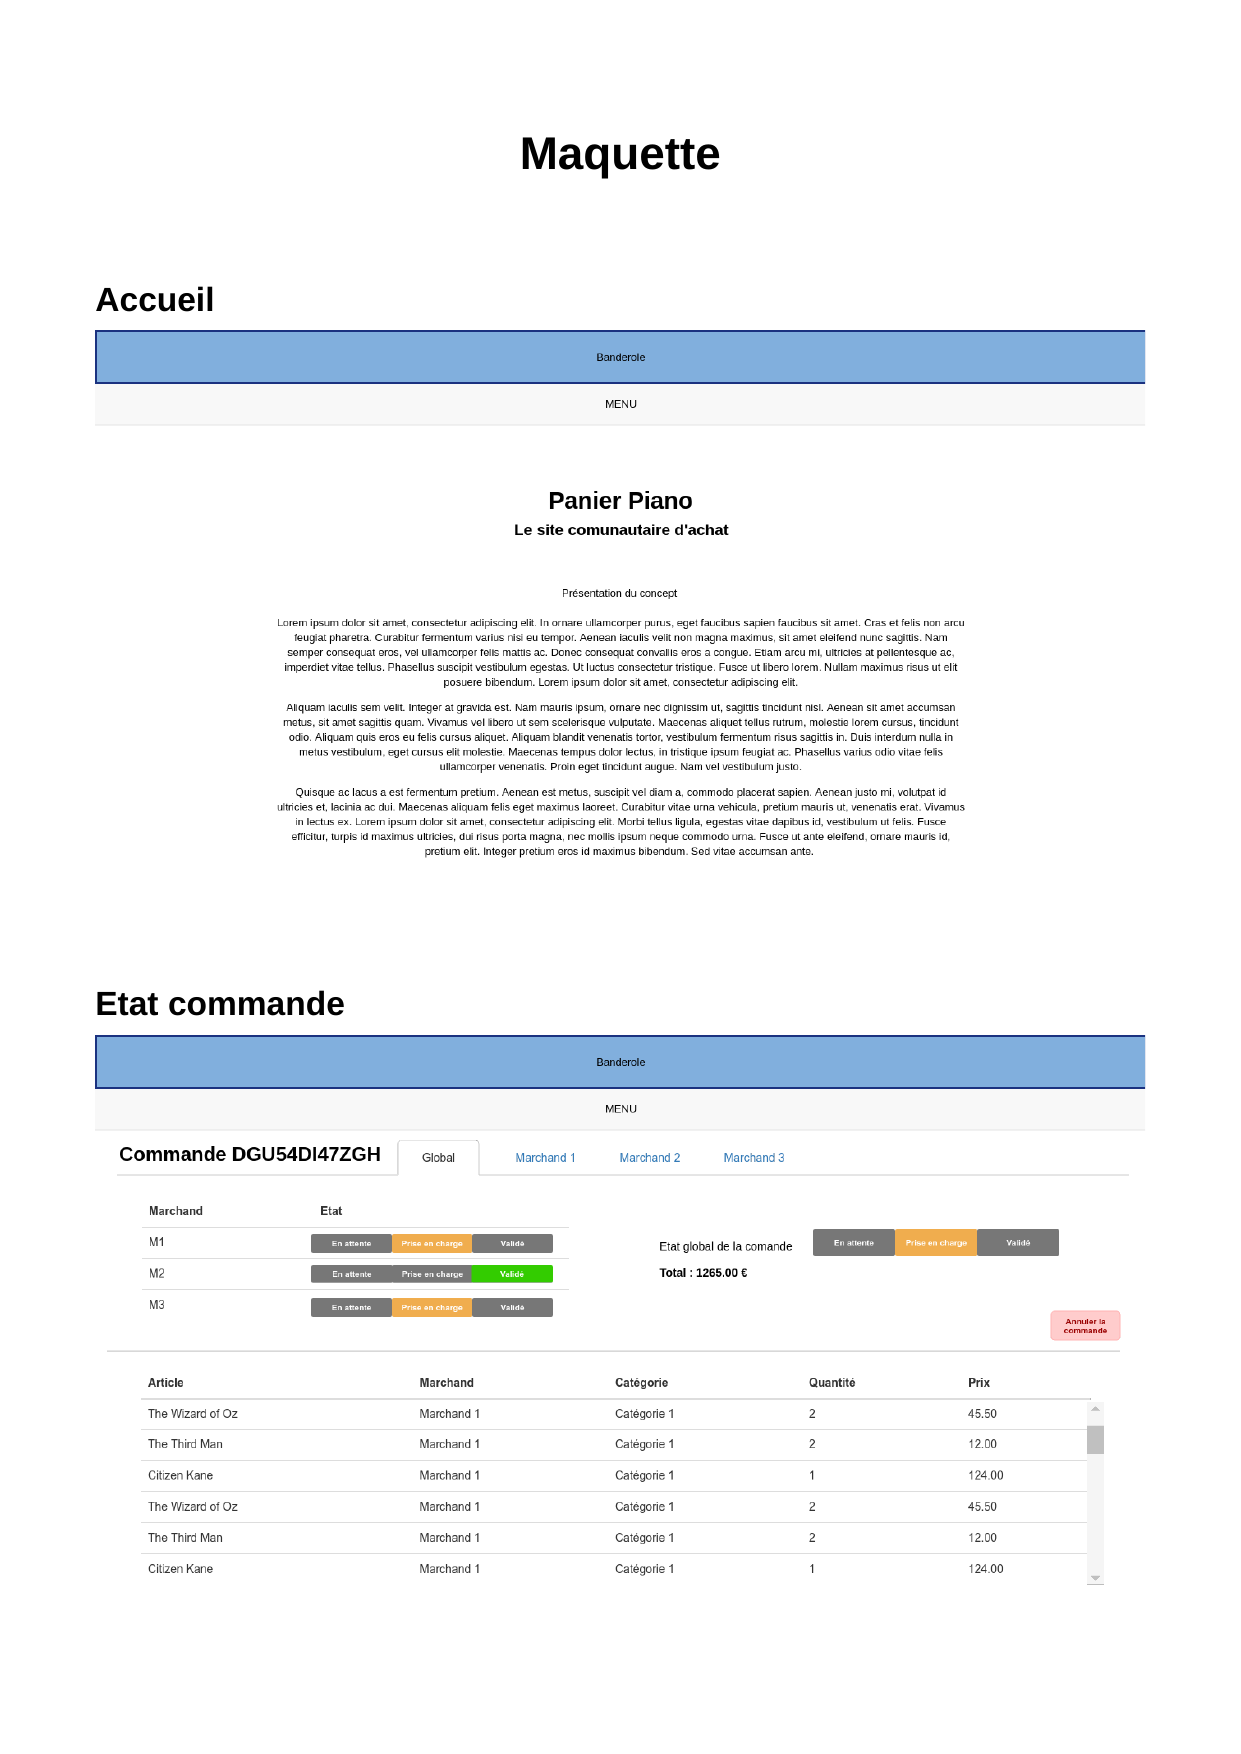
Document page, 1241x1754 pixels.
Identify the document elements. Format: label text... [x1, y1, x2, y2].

subtitle Accueil [95, 279, 1145, 318]
subtitle Etat commande [95, 984, 1145, 1023]
picture [95, 330, 1146, 922]
title Maquette [95, 127, 1145, 179]
picture [95, 1035, 1146, 1626]
